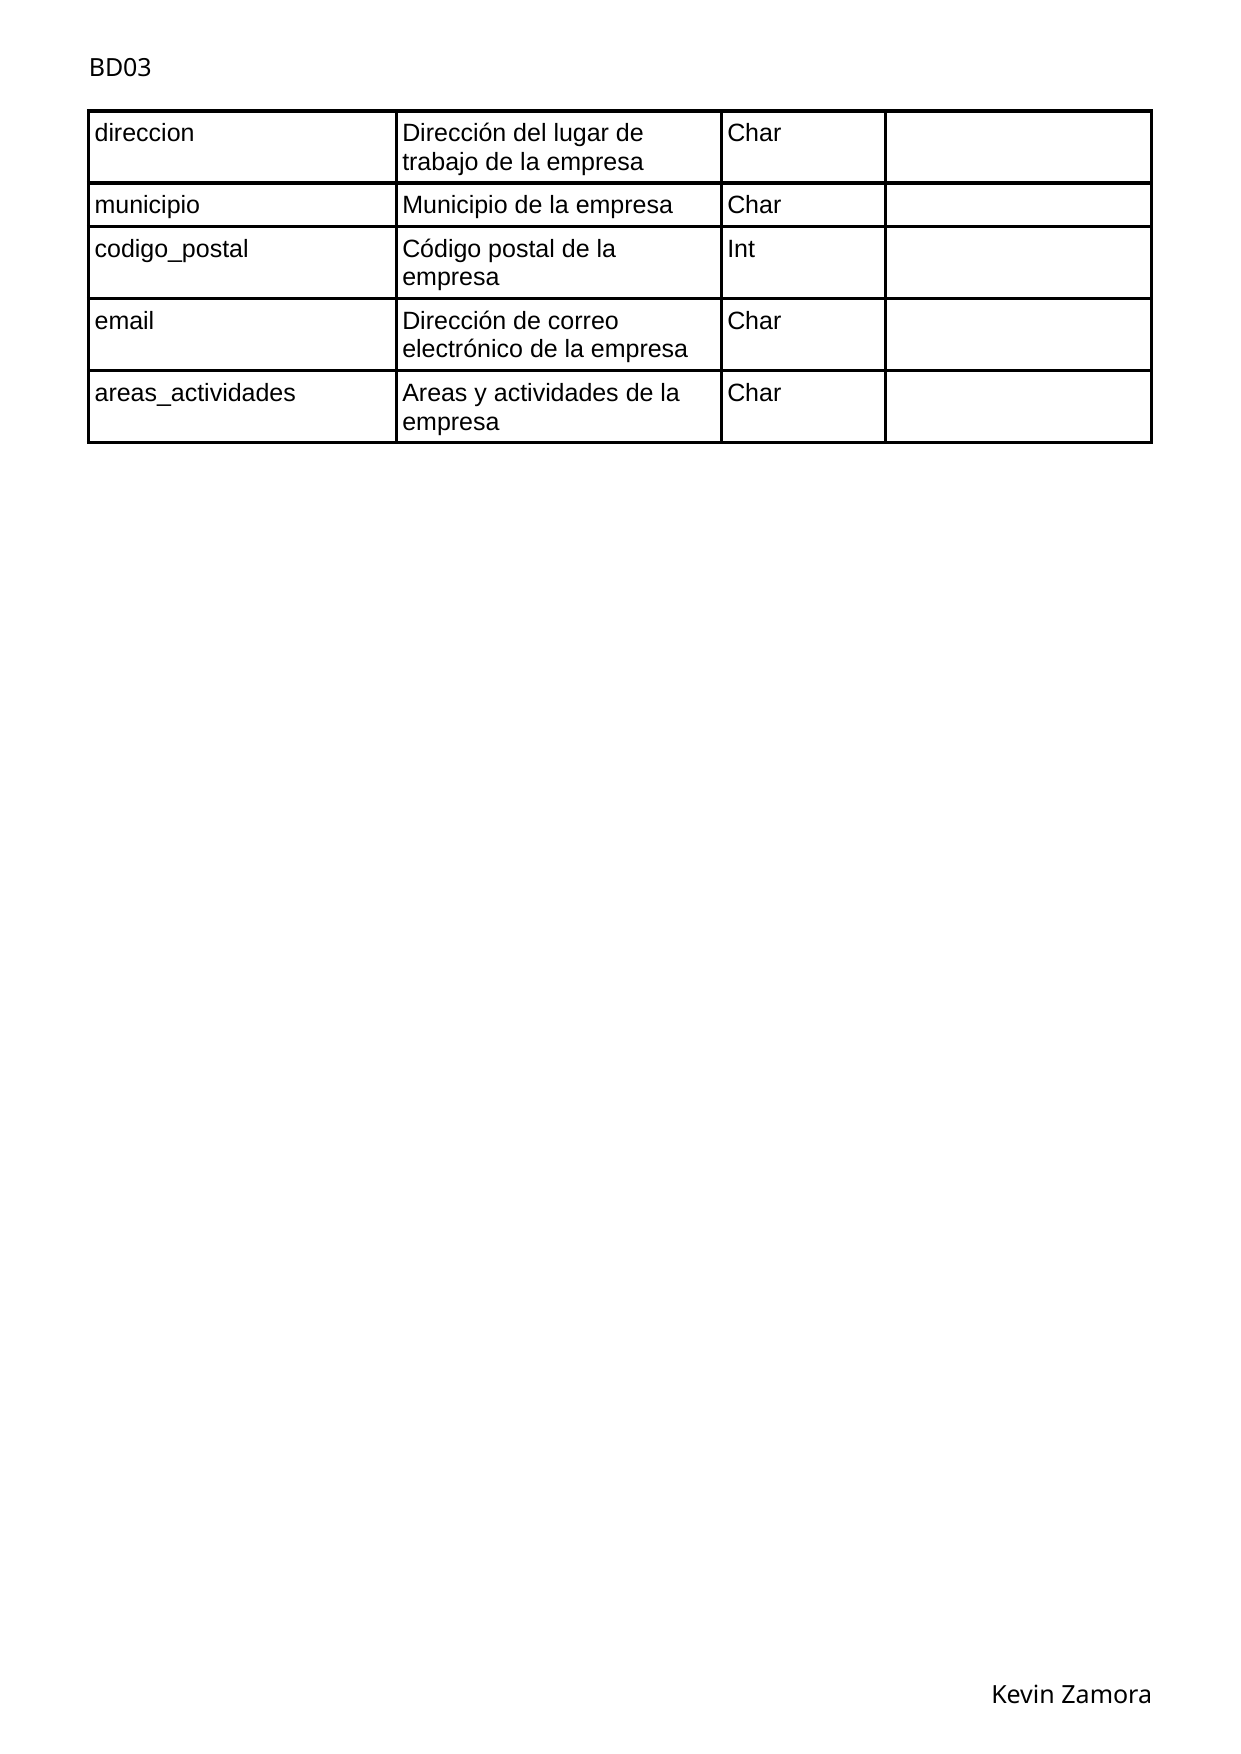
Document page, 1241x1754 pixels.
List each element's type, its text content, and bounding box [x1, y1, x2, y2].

table_cell municipio [90, 185, 395, 225]
table_cell [887, 228, 1150, 297]
table_cell Código postal de la empresa [398, 228, 720, 297]
table_cell [887, 185, 1150, 225]
table_cell [887, 113, 1150, 181]
table_cell [887, 300, 1150, 369]
table_cell Char [723, 113, 884, 181]
table_cell Dirección de correo electrónico de la empresa [398, 300, 720, 369]
table_cell Int [723, 228, 884, 297]
table_cell Dirección del lugar de trabajo de la empresa [398, 113, 720, 181]
table_cell Char [723, 185, 884, 225]
table_cell Municipio de la empresa [398, 185, 720, 225]
table_cell [887, 372, 1150, 441]
table_cell areas_actividades [90, 372, 395, 441]
table_cell direccion [90, 113, 395, 181]
table_cell Char [723, 372, 884, 441]
table_cell email [90, 300, 395, 369]
table_cell Char [723, 300, 884, 369]
table_cell codigo_postal [90, 228, 395, 297]
table_cell Areas y actividades de la empresa [398, 372, 720, 441]
